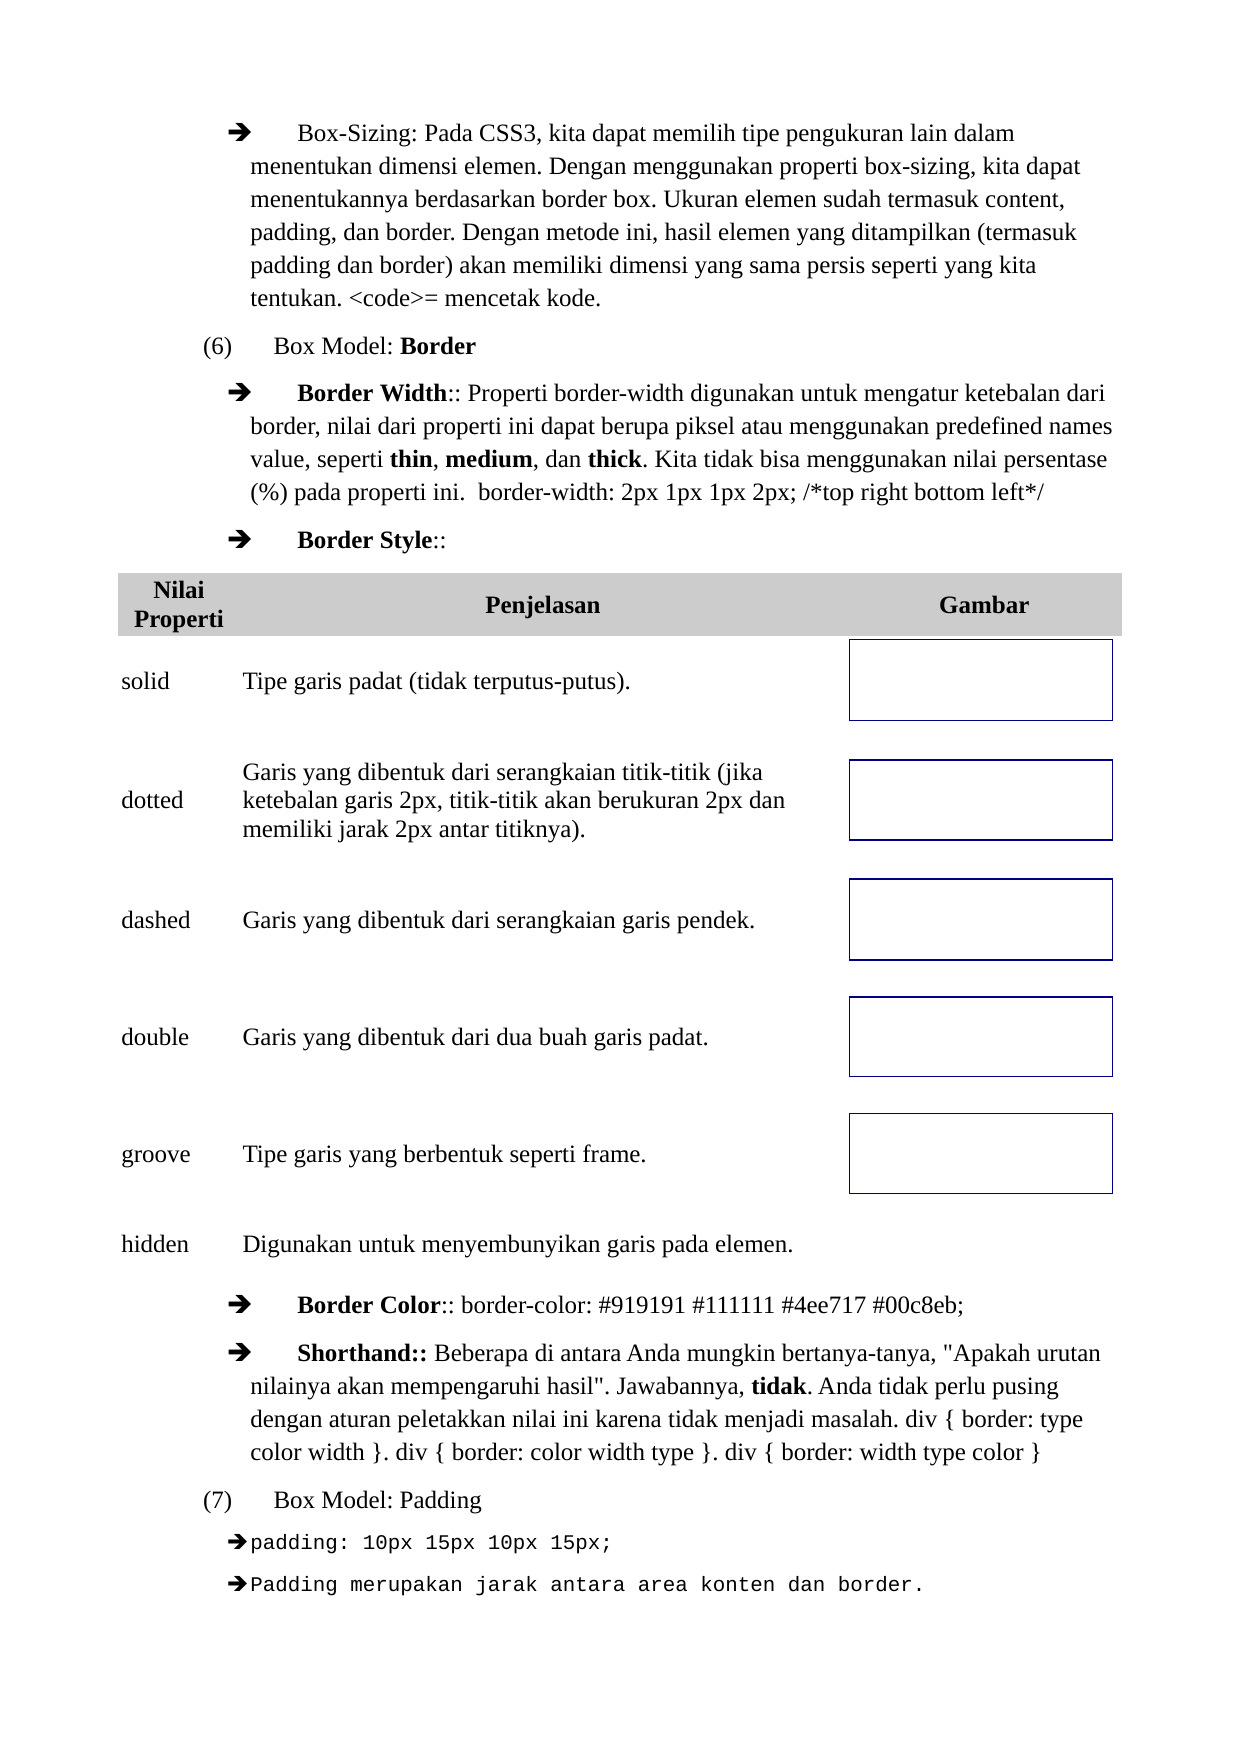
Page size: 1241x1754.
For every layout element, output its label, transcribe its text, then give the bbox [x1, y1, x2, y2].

list Border Style:: [226, 525, 1122, 554]
table_header Gambar [846, 573, 1122, 636]
table_cell solid [118, 636, 239, 754]
list Padding merupakan jarak antara area konten dan border. [226, 1574, 1122, 1598]
table_cell double [118, 993, 239, 1110]
table_header Penjelasan [239, 573, 846, 636]
list Border Color:: border-color: #919191 #111111 #4ee717 #00c8eb; [226, 1290, 1122, 1319]
table_cell hidden [118, 1226, 239, 1290]
table_cell [846, 754, 1122, 875]
table_cell Garis yang dibentuk dari serangkaian garis pendek. [239, 875, 846, 993]
table_cell Tipe garis yang berbentuk seperti frame. [239, 1110, 846, 1226]
table_cell [846, 875, 1122, 993]
list Box-Sizing: Pada CSS3, kita dapat memilih tipe pengukuran lain dalam menentukan dimensi elemen. Dengan menggunakan properti box-sizing, kita dapat menentukannya berdasarkan border box. Ukuran elemen sudah termasuk content, padding, dan border. Dengan metode ini, hasil elemen yang ditampilkan (termasuk padding dan border) akan memiliki dimensi yang sama persis seperti yang kita tentukan. <code>= mencetak kode. [226, 118, 1122, 312]
list Box Model: Border [203, 331, 1122, 359]
list Shorthand:: Beberapa di antara Anda mungkin bertanya-tanya, "Apakah urutan nilainya akan mempengaruhi hasil". Jawabannya, tidak. Anda tidak perlu pusing dengan aturan peletakkan nilai ini karena tidak menjadi masalah. div { border: type color width }. div { border: color width type }. div { border: width type color } [226, 1338, 1122, 1466]
table_cell groove [118, 1110, 239, 1226]
table_cell [846, 1226, 1122, 1290]
list padding: 10px 15px 10px 15px; [226, 1532, 1122, 1556]
list Box Model: Padding [203, 1485, 1122, 1513]
table_cell Garis yang dibentuk dari dua buah garis padat. [239, 993, 846, 1110]
table_cell [846, 1110, 1122, 1226]
table_cell Tipe garis padat (tidak terputus-putus). [239, 636, 846, 754]
table_cell [846, 993, 1122, 1110]
table_cell Digunakan untuk menyembunyikan garis pada elemen. [239, 1226, 846, 1290]
table_cell dashed [118, 875, 239, 993]
table_cell [846, 636, 1122, 754]
table_cell dotted [118, 754, 239, 875]
list Border Width:: Properti border-width digunakan untuk mengatur ketebalan dari border, nilai dari properti ini dapat berupa piksel atau menggunakan predefined names value, seperti thin, medium, dan thick. Kita tidak bisa menggunakan nilai persentase (%) pada properti ini. border-width: 2px 1px 1px 2px; /*top right bottom left*/ [226, 378, 1122, 506]
table_cell Garis yang dibentuk dari serangkaian titik-titik (jika ketebalan garis 2px, titik-titik akan berukuran 2px dan memiliki jarak 2px antar titiknya). [239, 754, 846, 875]
table_header Nilai Properti [118, 573, 239, 636]
